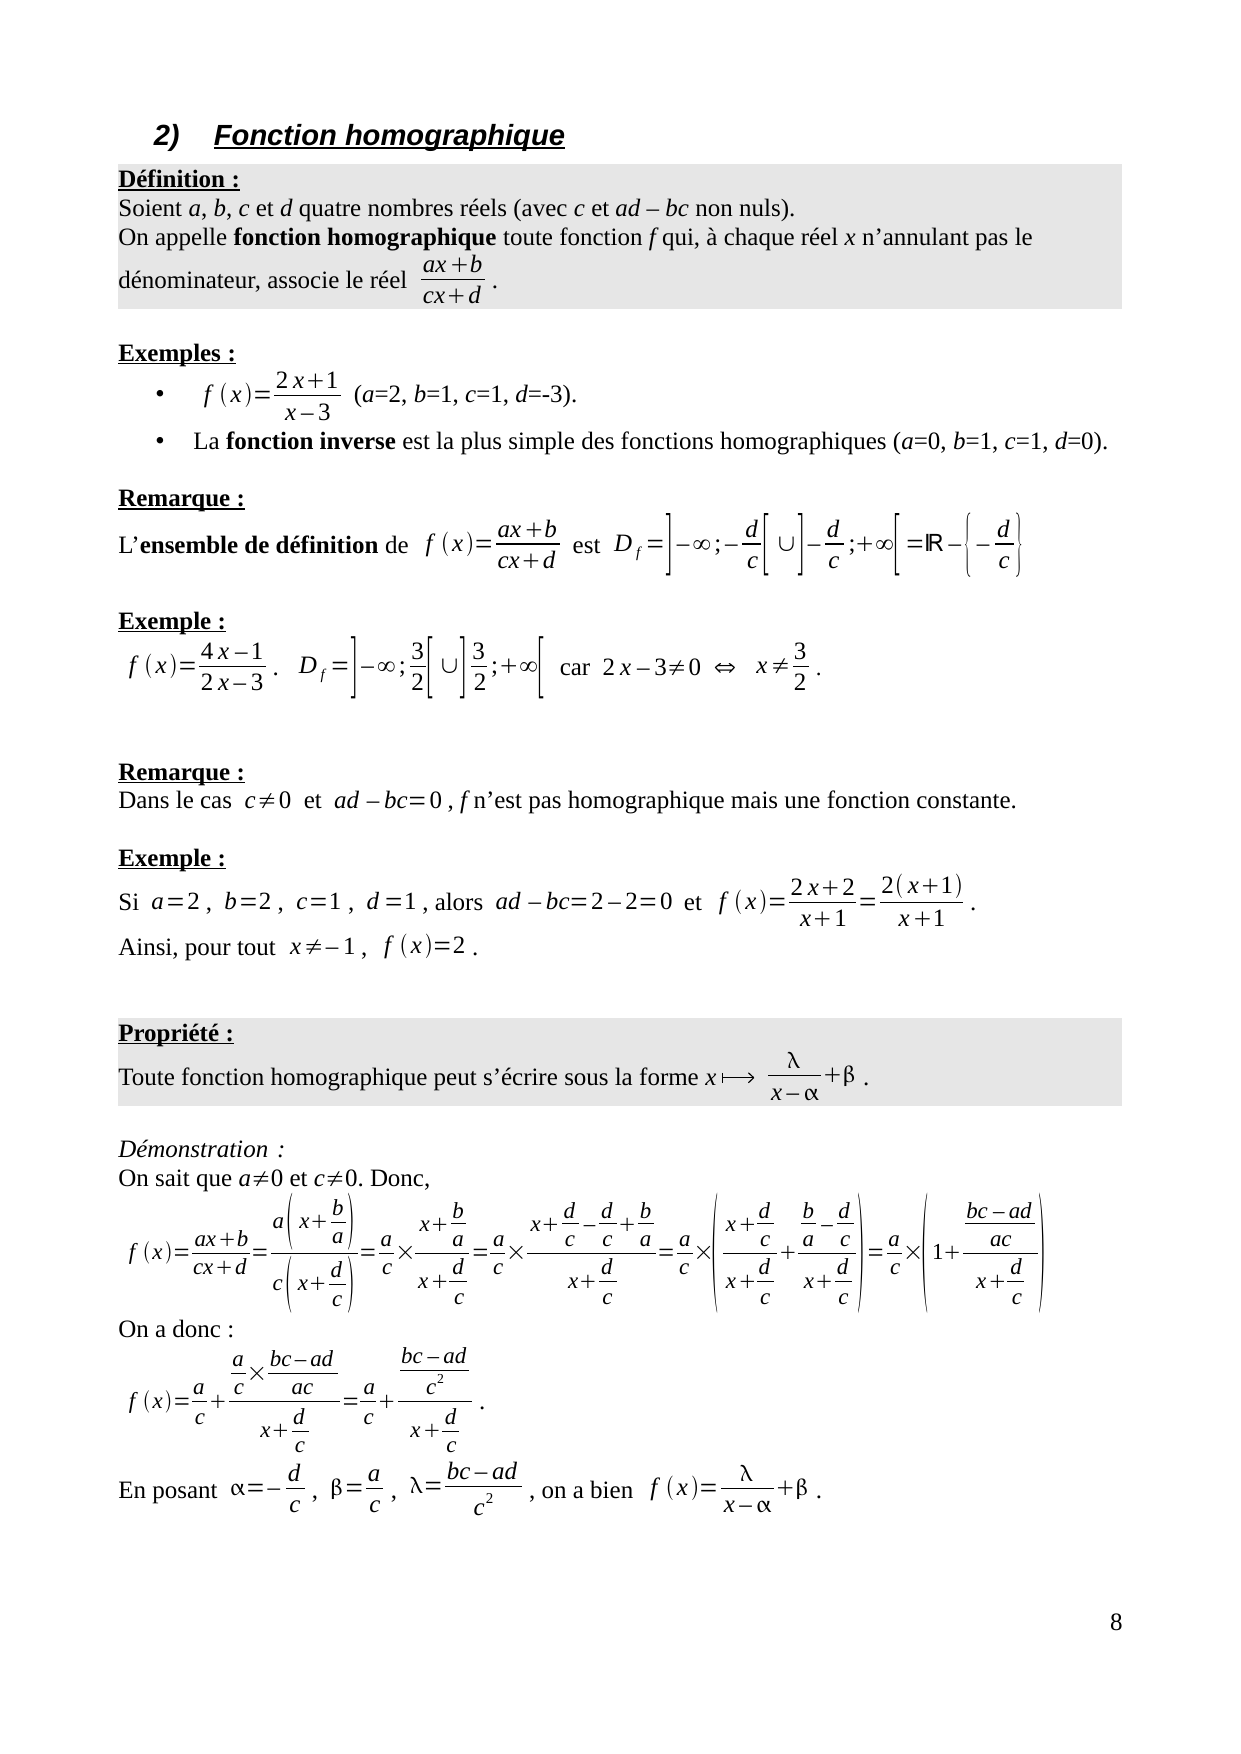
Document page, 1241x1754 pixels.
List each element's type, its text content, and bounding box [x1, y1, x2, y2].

text Toute fonction homographique peut s’écrire sous la forme x . [118, 1047, 1122, 1106]
text Remarque : [118, 483, 1122, 512]
text Ainsi, pour tout , . [118, 932, 1122, 961]
text Si , , , , alors et . [118, 872, 1122, 932]
list (a=2, b=1, c=1, d=-3). [156, 367, 1122, 426]
text . car ⇔ . [118, 634, 1122, 699]
text On sait que a≠0 et c≠0. Donc, [118, 1163, 1122, 1192]
text Remarque : [118, 757, 1122, 786]
text . [118, 1343, 1122, 1458]
text Exemple : [118, 843, 1122, 872]
text On a donc : [118, 1314, 1122, 1343]
text On appelle fonction homographique toute fonction f qui, à chaque réel x n’annulant pas le dénominateur, associe le réel . [118, 222, 1122, 309]
text En posant , , , on a bien . [118, 1458, 1122, 1520]
subtitle Fonction homographique [153, 118, 1122, 152]
text Définition : [118, 164, 1122, 193]
text Soient a, b, c et d quatre nombres réels (avec c et ad – bc non nuls). [118, 193, 1122, 222]
text Exemple : [118, 606, 1122, 634]
text Propriété : [118, 1018, 1122, 1047]
text Démonstration : [118, 1134, 1122, 1163]
text Dans le cas et , f n’est pas homographique mais une fonction constante. [118, 786, 1122, 814]
list La fonction inverse est la plus simple des fonctions homographiques (a=0, b=1, c=1, d=0). [156, 426, 1122, 454]
text Exemples : [118, 338, 1122, 367]
text L’ensemble de définition de est [118, 512, 1122, 577]
